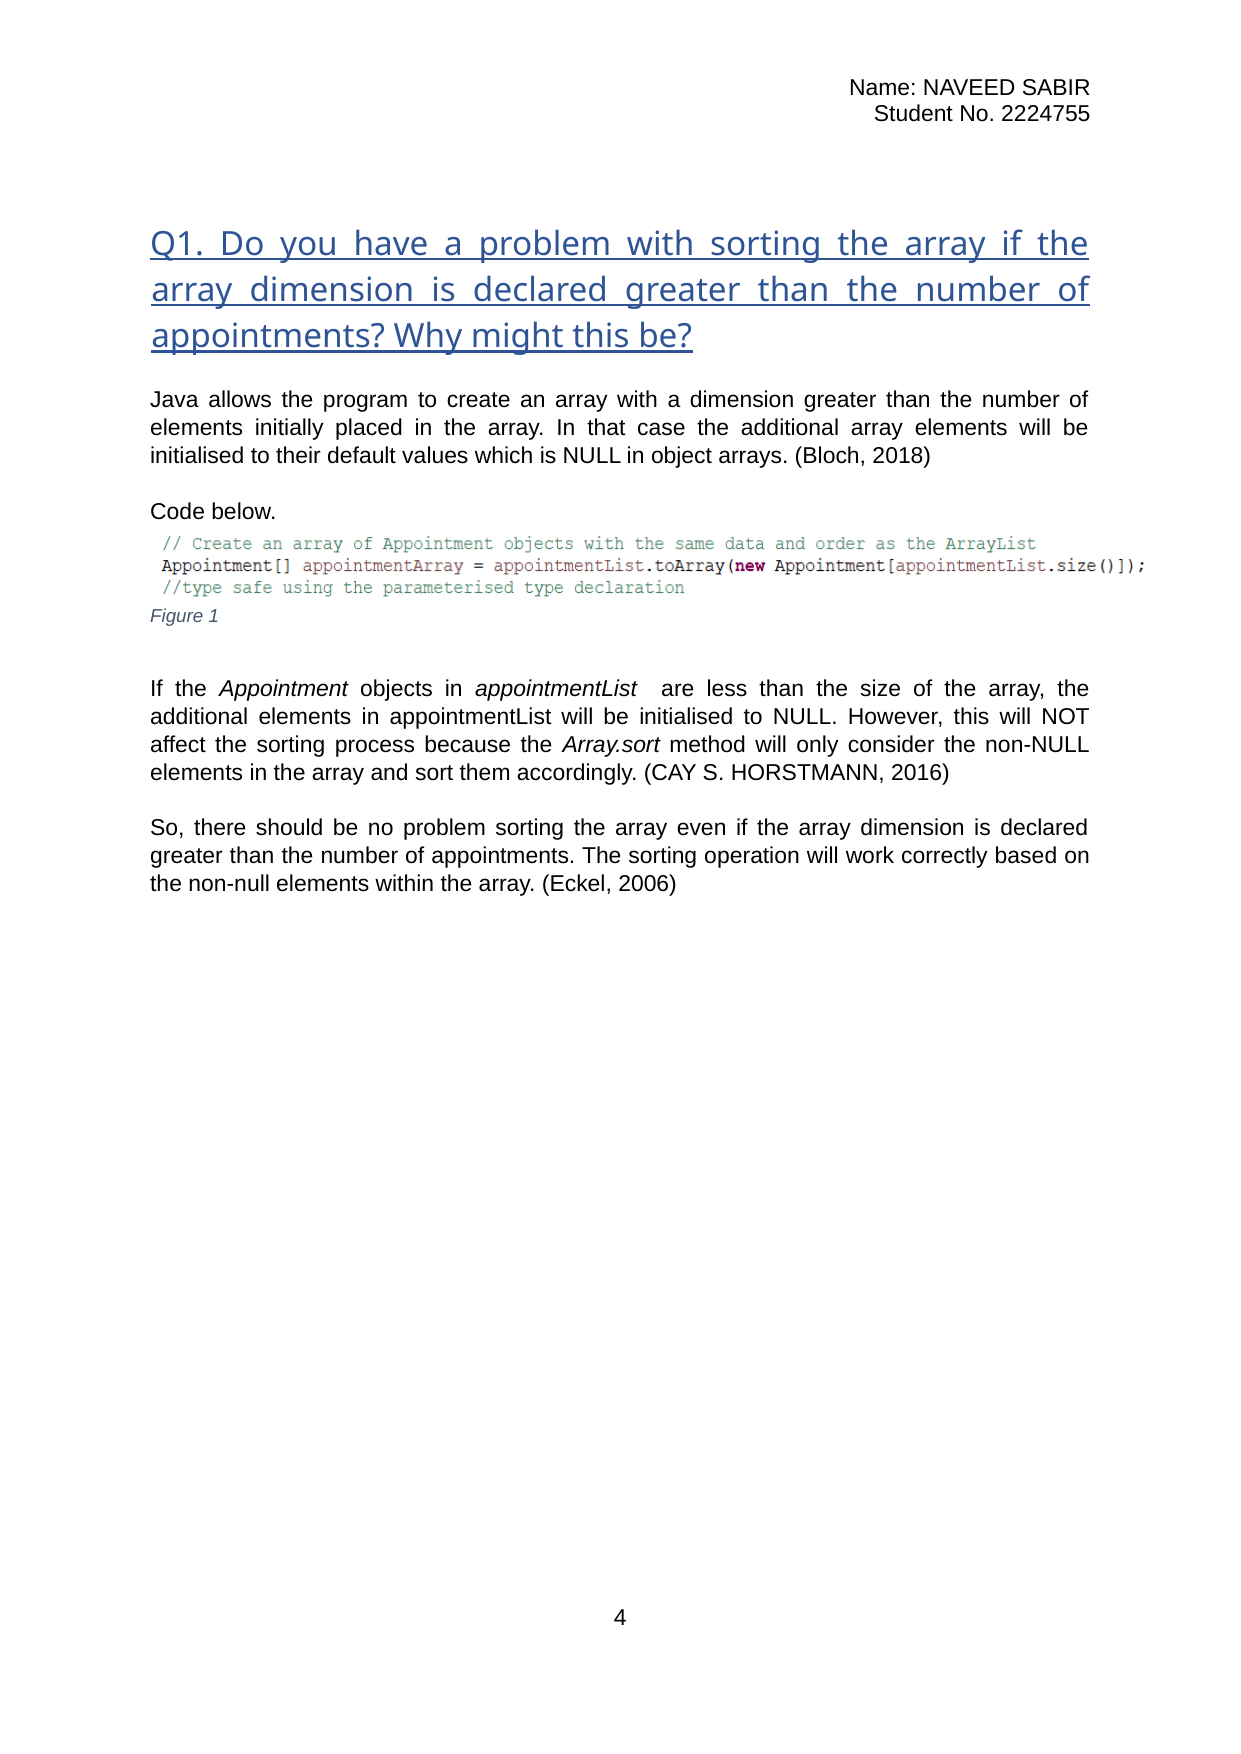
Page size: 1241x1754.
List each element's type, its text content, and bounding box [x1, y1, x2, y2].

text Java allows the program to create an array with a dimension greater than the number of elements initially placed in the array. In that case the additional array elements will be initialised to their default values which is NULL in object arrays. (Bloch, 2018) [150, 386, 1090, 468]
text If the Appointment objects in appointmentList are less than the size of the array, the additional elements in appointmentList will be initialised to NULL. However, this will NOT affect the sorting process because the Array.sort method will only consider the non-NULL elements in the array and sort them accordingly. (CAY S. HORSTMANN, 2016) [150, 675, 1090, 785]
text Code below. [150, 498, 1090, 524]
text So, there should be no problem sorting the array even if the array dimension is declared greater than the number of appointments. The sorting operation will work correctly based on the non-null elements within the array. (Eckel, 2006) [150, 814, 1090, 896]
text Figure 1 [150, 604, 1090, 626]
subtitle Q1. Do you have a problem with sorting the array if the array dimension is declared greater than the number of appointments? Why might this be? [150, 219, 1090, 357]
